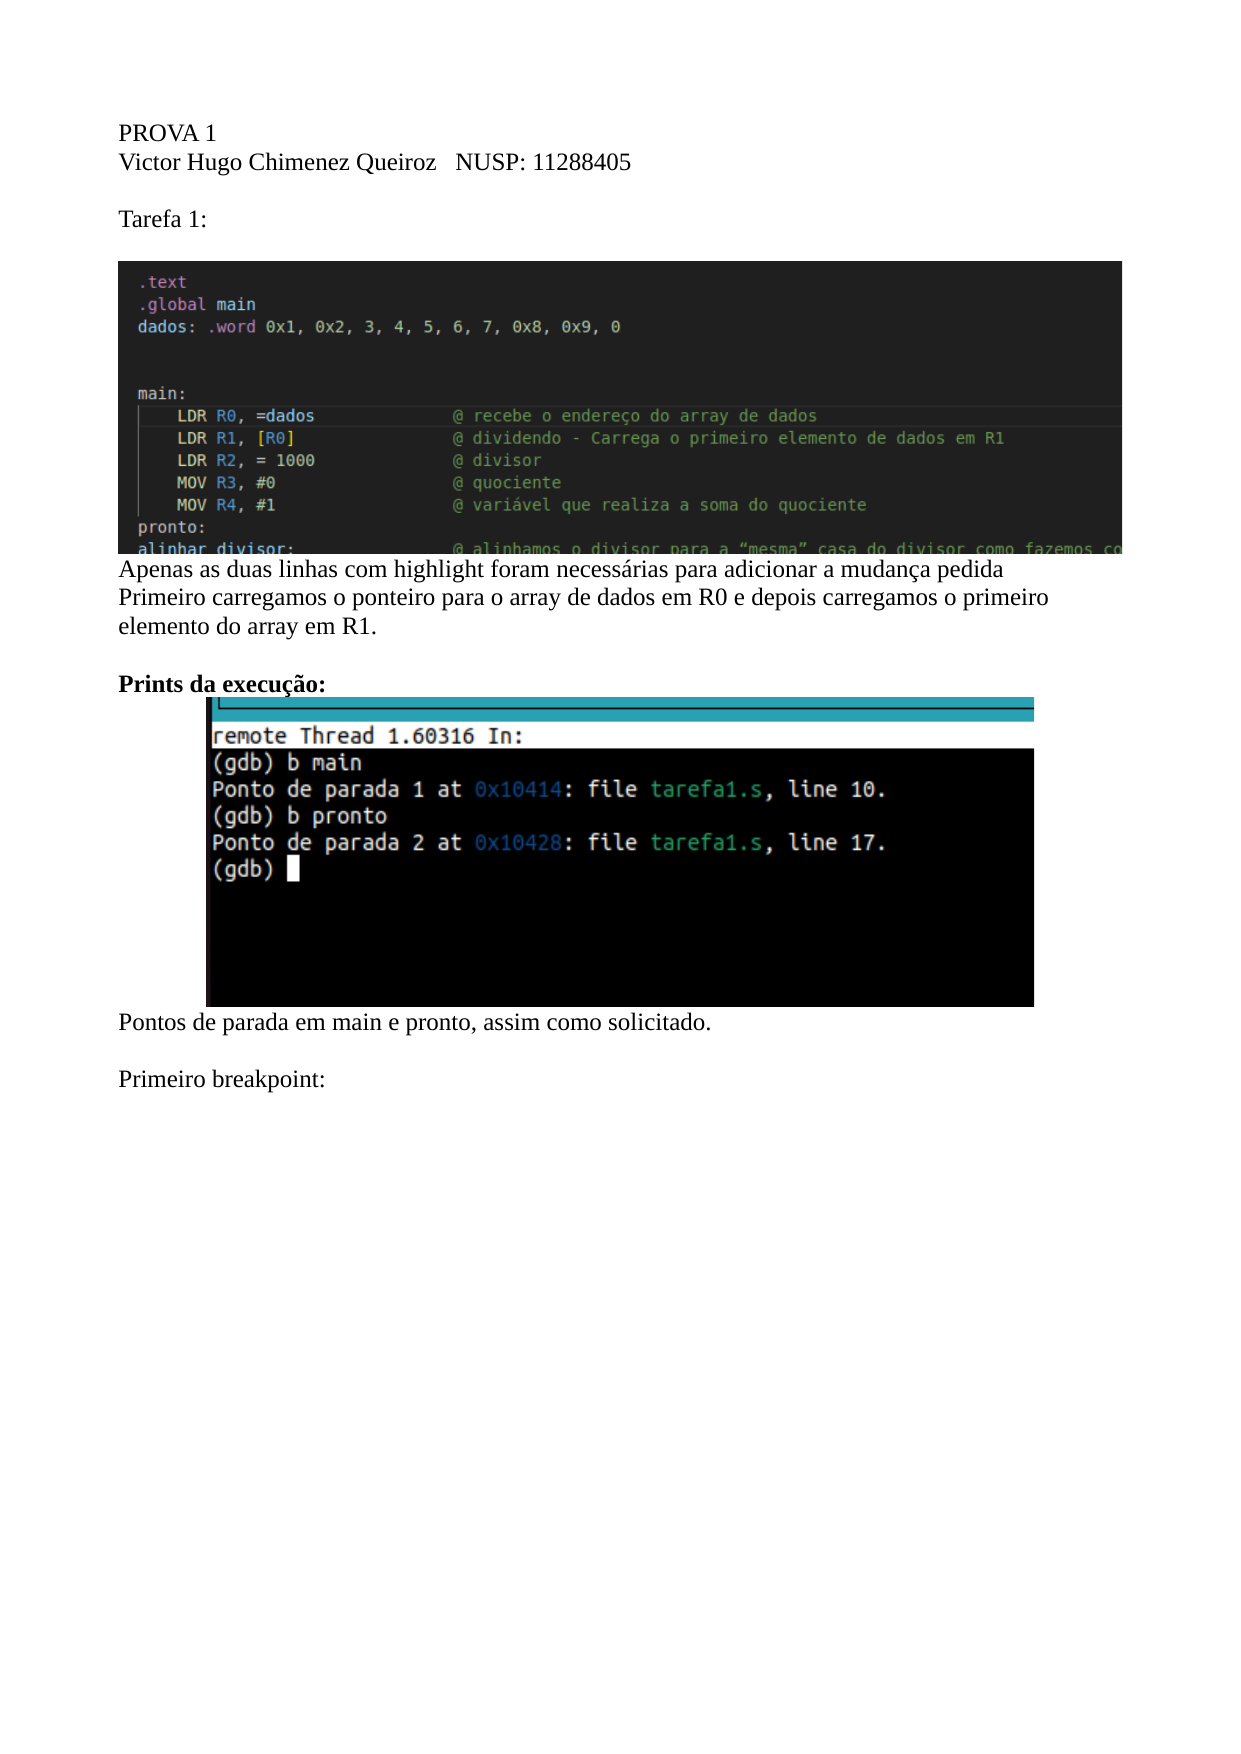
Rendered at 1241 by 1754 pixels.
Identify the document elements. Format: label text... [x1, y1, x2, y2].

text Tarefa 1: [118, 204, 1122, 261]
picture [118, 261, 1123, 554]
text PROVA 1 [118, 118, 1122, 147]
text Prints da execução: [118, 669, 1122, 697]
text Pontos de parada em main e pronto, assim como solicitado. [118, 697, 1122, 1036]
text Apenas as duas linhas com highlight foram necessárias para adicionar a mudança pedida Primeiro carregamos o ponteiro para o array de dados em R0 e depois carregamos o primeiro elemento do array em R1. [118, 554, 1122, 640]
text Victor Hugo Chimenez Queiroz NUSP: 11288405 [118, 147, 1122, 176]
picture [206, 697, 1035, 1007]
text Primeiro breakpoint: [118, 1064, 1122, 1093]
